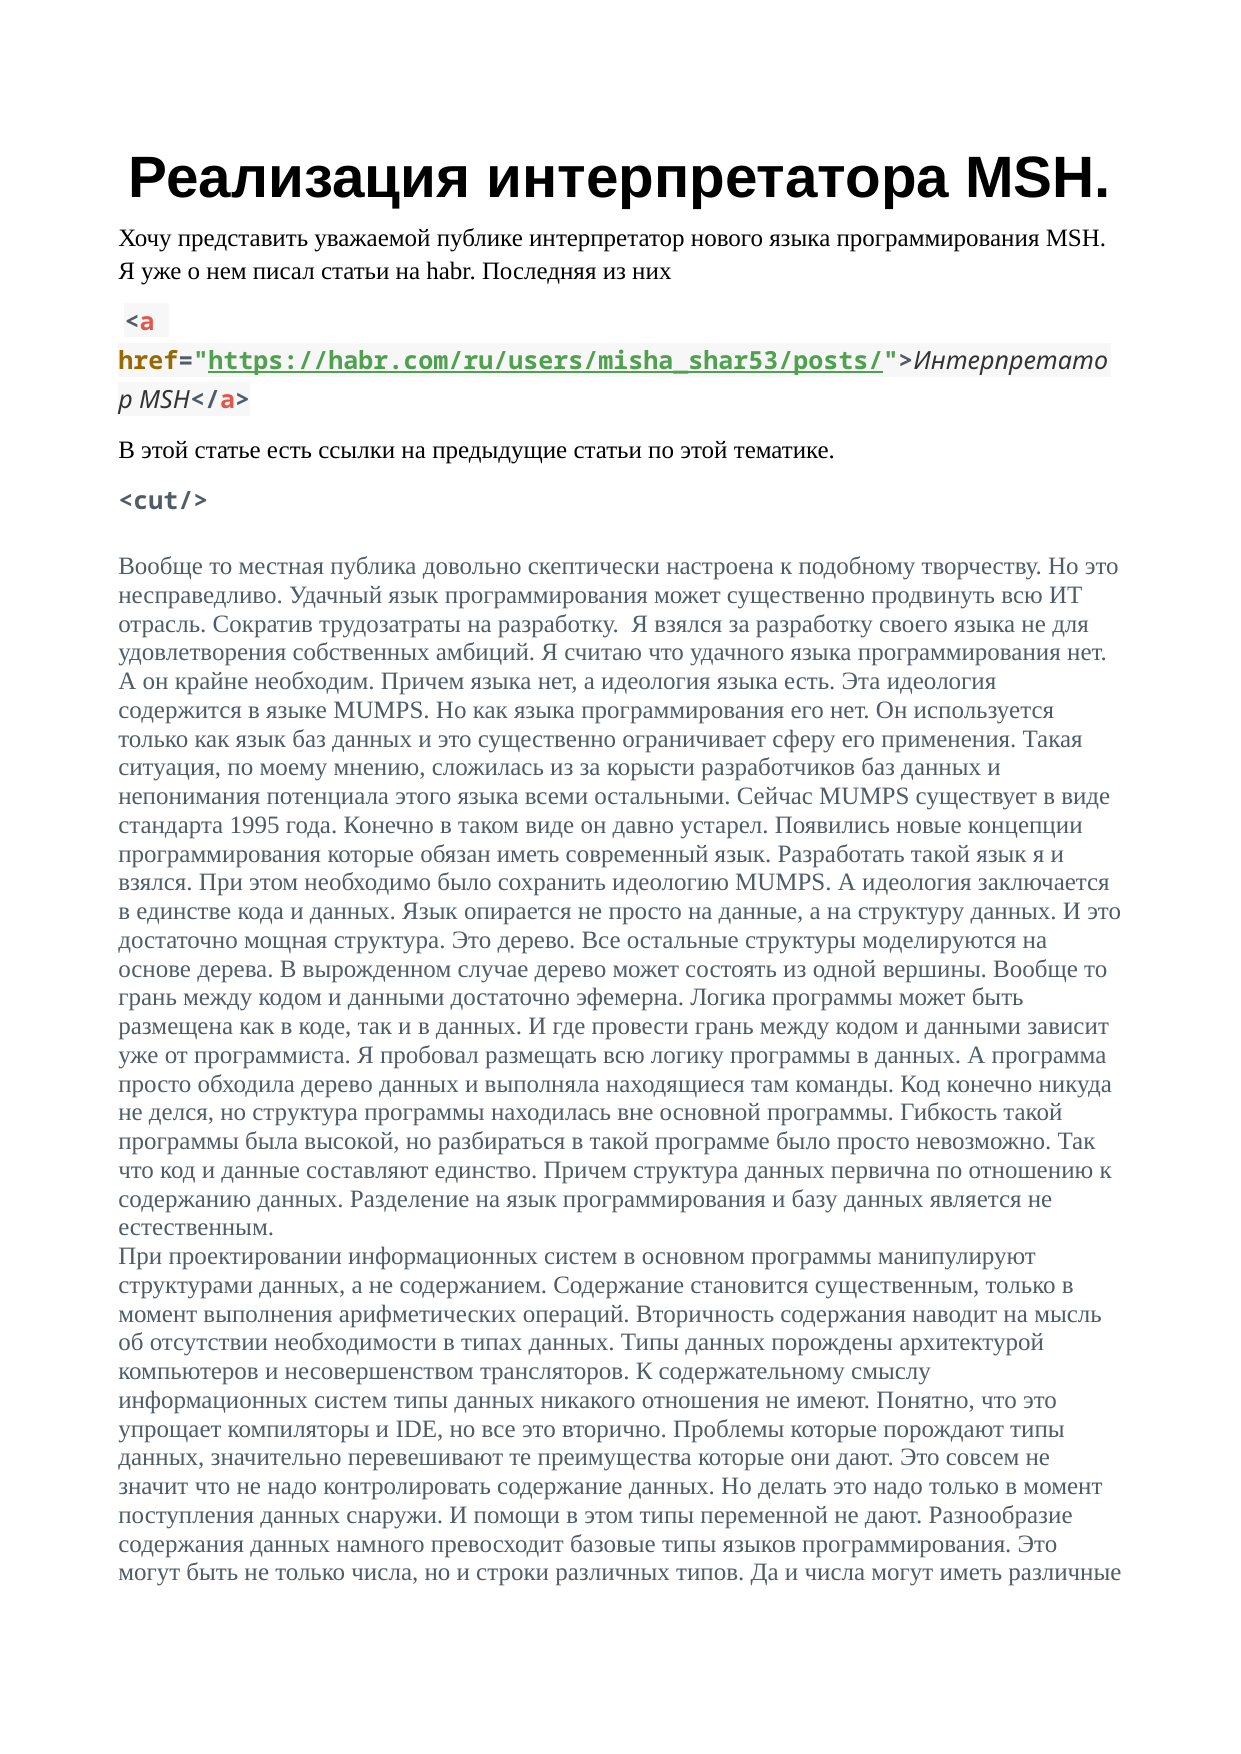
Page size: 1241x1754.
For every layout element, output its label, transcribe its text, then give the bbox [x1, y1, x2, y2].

text При проектировании информационных систем в основном программы манипулируют структурами данных, а не содержанием. Содержание становится существенным, только в момент выполнения арифметических операций. Вторичность содержания наводит на мысль об отсутствии необходимости в типах данных. Типы данных порождены архитектурой компьютеров и несовершенством трансляторов. К содержательному смыслу информационных систем типы данных никакого отношения не имеют. Понятно, что это упрощает компиляторы и IDE, но все это вторично. Проблемы которые порождают типы данных, значительно перевешивают те преимущества которые они дают. Это совсем не значит что не надо контролировать содержание данных. Но делать это надо только в момент поступления данных снаружи. И помощи в этом типы переменной не дают. Разнообразие содержания данных намного превосходит базовые типы языков программирования. Это могут быть не только числа, но и строки различных типов. Да и числа могут иметь различные [118, 1241, 1122, 1586]
text Хочу представить уважаемой публике интерпретатор нового языка программирования MSH. Я уже о нем писал статьи на habr. Последняя из них [118, 223, 1122, 284]
title Реализация интерпретатора MSH. [118, 143, 1122, 210]
text <a href="https://habr.com/ru/users/misha_shar53/posts/">Интерпретатор MSH</a> [118, 303, 1122, 416]
text <cut/> [118, 483, 1122, 517]
text В этой статье есть ссылки на предыдущие статьи по этой тематике. [118, 435, 1122, 464]
text Вообще то местная публика довольно скептически настроена к подобному творчеству. Но это несправедливо. Удачный язык программирования может существенно продвинуть всю ИТ отрасль. Сократив трудозатраты на разработку. Я взялся за разработку своего языка не для удовлетворения собственных амбиций. Я считаю что удачного языка программирования нет. А он крайне необходим. Причем языка нет, а идеология языка есть. Эта идеология содержится в языке MUMPS. Но как языка программирования его нет. Он используется только как язык баз данных и это существенно ограничивает сферу его применения. Такая ситуация, по моему мнению, сложилась из за корысти разработчиков баз данных и непонимания потенциала этого языка всеми остальными. Сейчас MUMPS существует в виде стандарта 1995 года. Конечно в таком виде он давно устарел. Появились новые концепции программирования которые обязан иметь современный язык. Разработать такой язык я и взялся. При этом необходимо было сохранить идеологию MUMPS. А идеология заключается в единстве кода и данных. Язык опирается не просто на данные, а на структуру данных. И это достаточно мощная структура. Это дерево. Все остальные структуры моделируются на основе дерева. В вырожденном случае дерево может состоять из одной вершины. Вообще то грань между кодом и данными достаточно эфемерна. Логика программы может быть размещена как в коде, так и в данных. И где провести грань между кодом и данными зависит уже от программиста. Я пробовал размещать всю логику программы в данных. А программа просто обходила дерево данных и выполняла находящиеся там команды. Код конечно никуда не делся, но структура программы находилась вне основной программы. Гибкость такой программы была высокой, но разбираться в такой программе было просто невозможно. Так что код и данные составляют единство. Причем структура данных первична по отношению к содержанию данных. Разделение на язык программирования и базу данных является не естественным. [118, 551, 1122, 1241]
